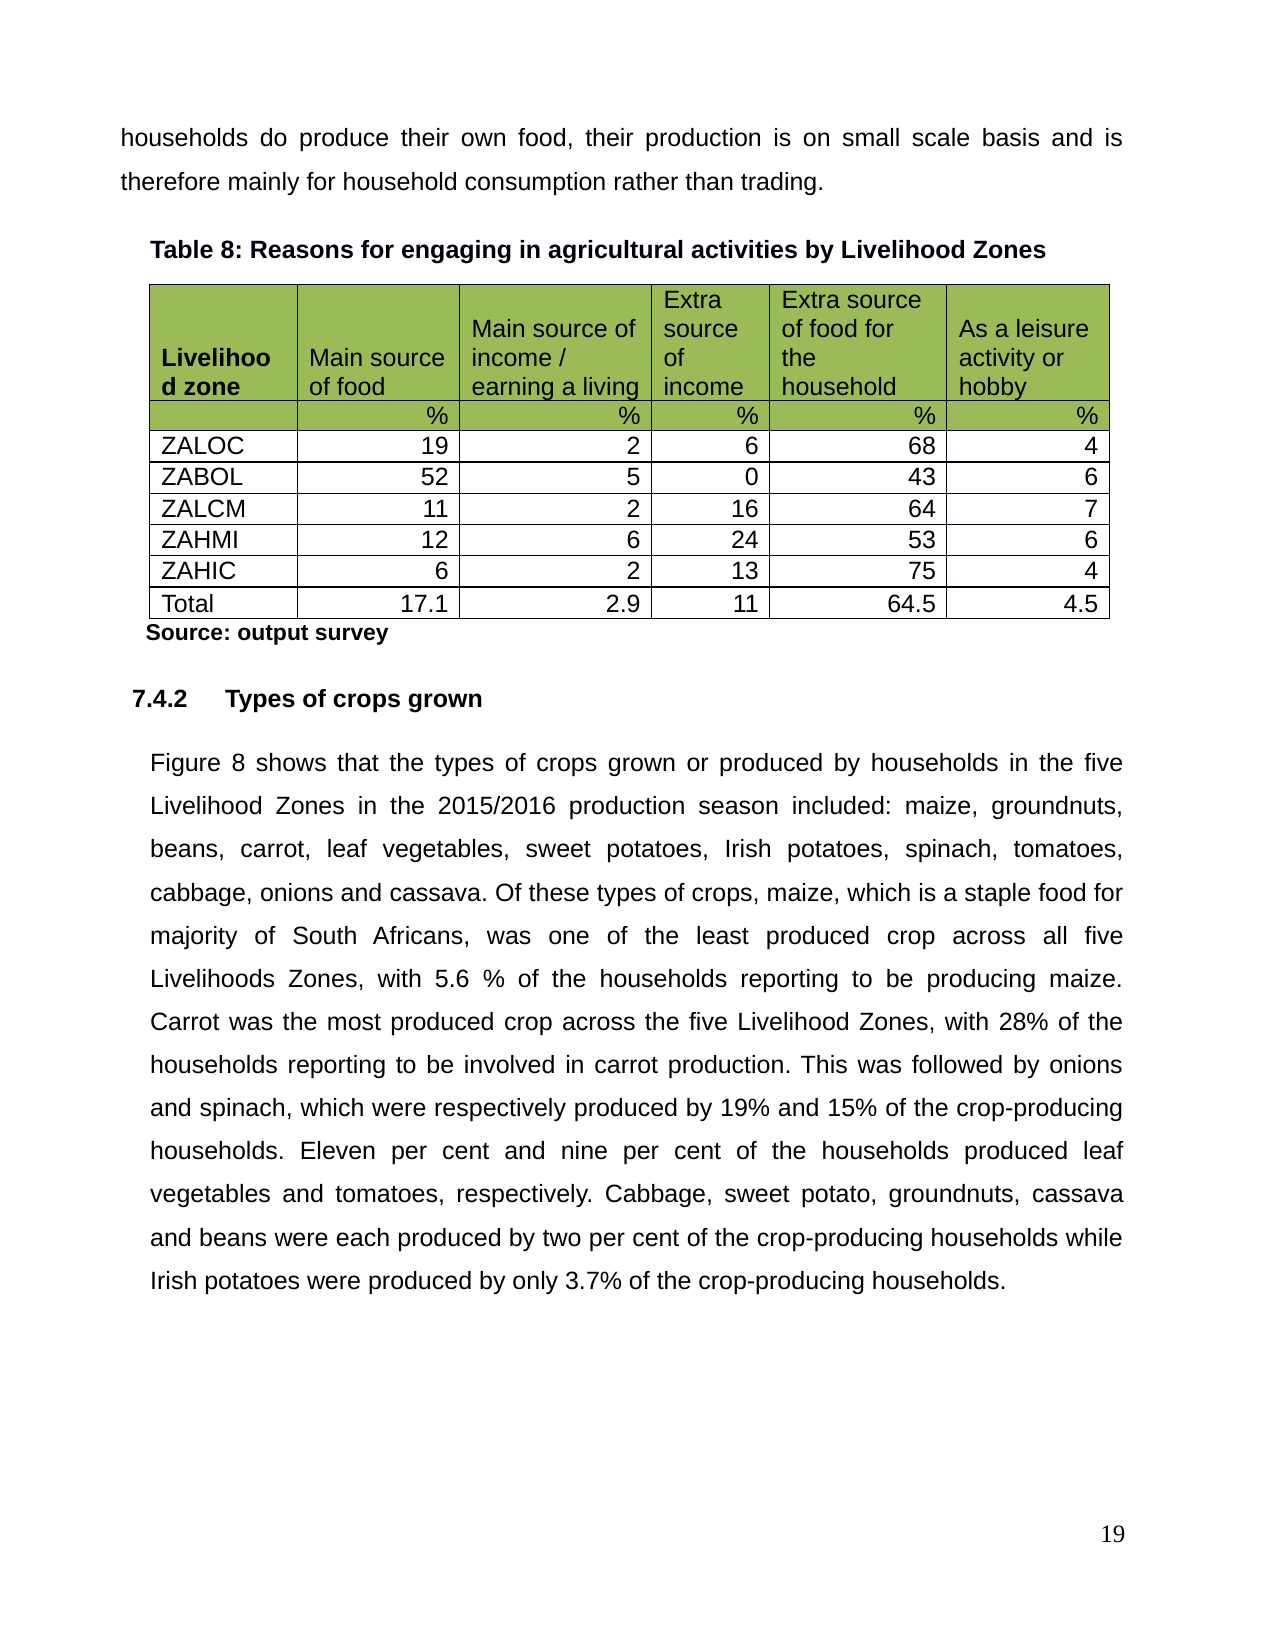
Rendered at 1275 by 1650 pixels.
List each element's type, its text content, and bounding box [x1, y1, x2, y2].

table_cell 6 [652, 431, 769, 461]
table_cell 6 [298, 556, 459, 586]
table_cell 64 [770, 494, 946, 524]
table_cell 6 [460, 525, 651, 555]
table_cell 75 [770, 556, 946, 586]
table_cell 12 [298, 525, 459, 555]
table_header As a leisure activity or hobby [947, 285, 1109, 400]
table_cell ZAHIC [150, 556, 297, 586]
table_cell 64.5 [770, 588, 946, 618]
text households do produce their own food, their production is on small scale basis and is therefore mainly for household consumption rather than trading. [120, 123, 1125, 195]
table_cell 53 [770, 525, 946, 555]
text Table 8: Reasons for engaging in agricultural activities by Livelihood Zones [150, 235, 1125, 263]
table_cell [150, 401, 297, 430]
table_cell ZAHMI [150, 525, 297, 555]
table_cell 17.1 [298, 588, 459, 618]
table_cell 13 [652, 556, 769, 586]
table_cell 4 [947, 556, 1109, 586]
table_cell 24 [652, 525, 769, 555]
table_header Main source of food [298, 285, 459, 400]
table_header Extra source of food for the household [770, 285, 946, 400]
subtitle Types of crops grown [187, 684, 1125, 713]
table_cell 43 [770, 463, 946, 493]
table_cell % [460, 401, 651, 430]
table_header Extra source of income [652, 285, 769, 400]
table_cell 5 [460, 463, 651, 493]
text Source: output survey [120, 619, 1125, 645]
table_cell % [770, 401, 946, 430]
table_header Livelihood zone [150, 285, 297, 400]
table_cell ZALCM [150, 494, 297, 524]
table_cell 2 [460, 431, 651, 461]
table_cell % [652, 401, 769, 430]
table_cell 68 [770, 431, 946, 461]
table_cell 6 [947, 525, 1109, 555]
table_cell 4.5 [947, 588, 1109, 618]
table_cell 0 [652, 463, 769, 493]
table_cell 19 [298, 431, 459, 461]
table_cell % [947, 401, 1109, 430]
table_cell Total [150, 588, 297, 618]
text Figure 8 shows that the types of crops grown or produced by households in the five Livelihood Zones in the 2015/2016 production season included: maize, groundnuts, beans, carrot, leaf vegetables, sweet potatoes, Irish potatoes, spinach, tomatoes, cabbage, onions and cassava. Of these types of crops, maize, which is a staple food for majority of South Africans, was one of the least produced crop across all five Livelihoods Zones, with 5.6 % of the households reporting to be producing maize. Carrot was the most produced crop across the five Livelihood Zones, with 28% of the households reporting to be involved in carrot production. This was followed by onions and spinach, which were respectively produced by 19% and 15% of the crop-producing households. Eleven per cent and nine per cent of the households produced leaf vegetables and tomatoes, respectively. Cabbage, sweet potato, groundnuts, cassava and beans were each produced by two per cent of the crop-producing households while Irish potatoes were produced by only 3.7% of the crop-producing households. [150, 748, 1125, 1294]
table_cell 16 [652, 494, 769, 524]
table_cell 52 [298, 463, 459, 493]
table_cell 2.9 [460, 588, 651, 618]
table_cell 11 [652, 588, 769, 618]
table_cell % [298, 401, 459, 430]
table_cell 4 [947, 431, 1109, 461]
table_cell 7 [947, 494, 1109, 524]
table_cell 6 [947, 463, 1109, 493]
table_cell 11 [298, 494, 459, 524]
table_cell ZABOL [150, 463, 297, 493]
table_cell 2 [460, 494, 651, 524]
table_header Main source of income / earning a living [460, 285, 651, 400]
table_cell ZALOC [150, 431, 297, 461]
table_cell 2 [460, 556, 651, 586]
